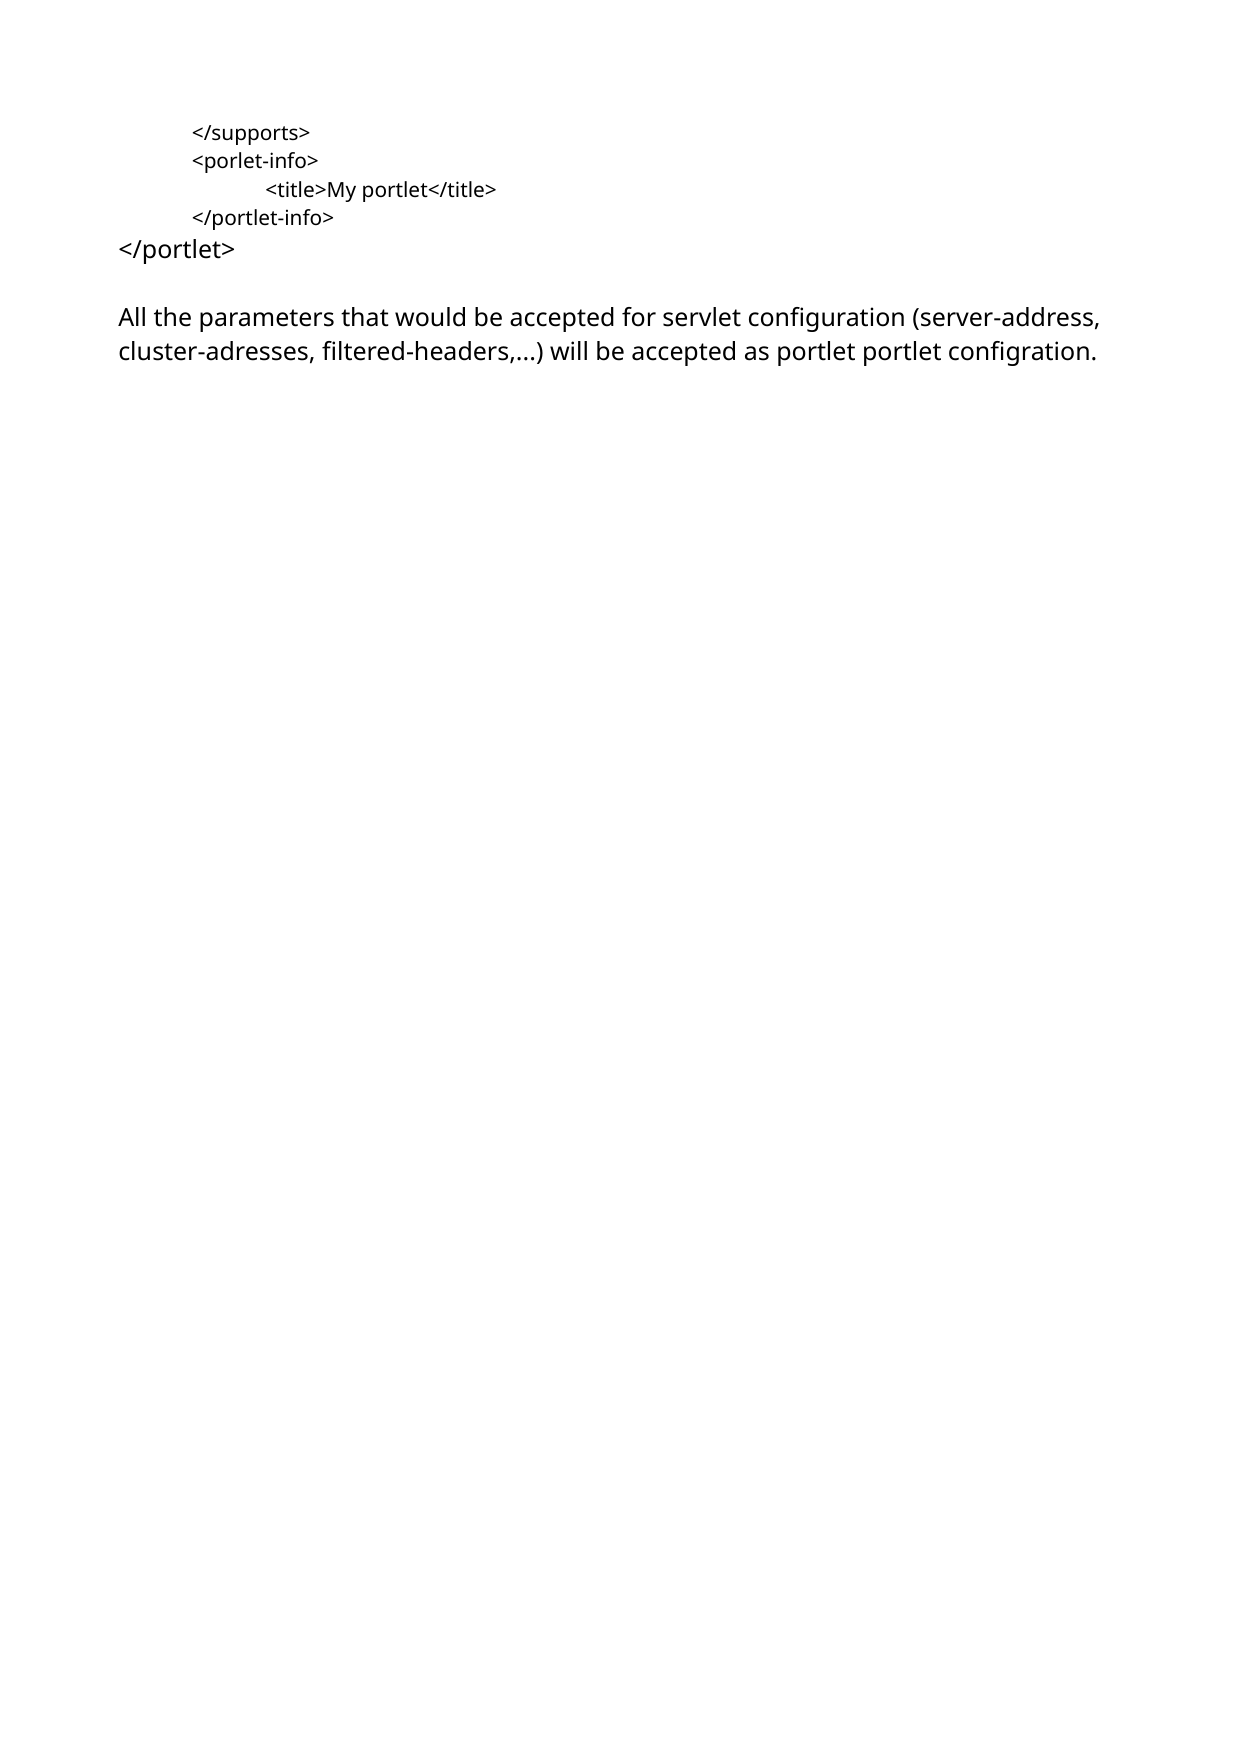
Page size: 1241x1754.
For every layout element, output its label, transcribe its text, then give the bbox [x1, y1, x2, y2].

text </portlet-info> [118, 203, 1122, 232]
text <porlet-info> [118, 147, 1122, 175]
text <title>My portlet</title> [118, 175, 1122, 203]
text </supports> [118, 118, 1122, 147]
text All the parameters that would be accepted for servlet configuration (server-address, cluster-adresses, filtered-headers,...) will be accepted as portlet portlet configration. [118, 300, 1122, 368]
text </portlet> [118, 232, 1122, 266]
